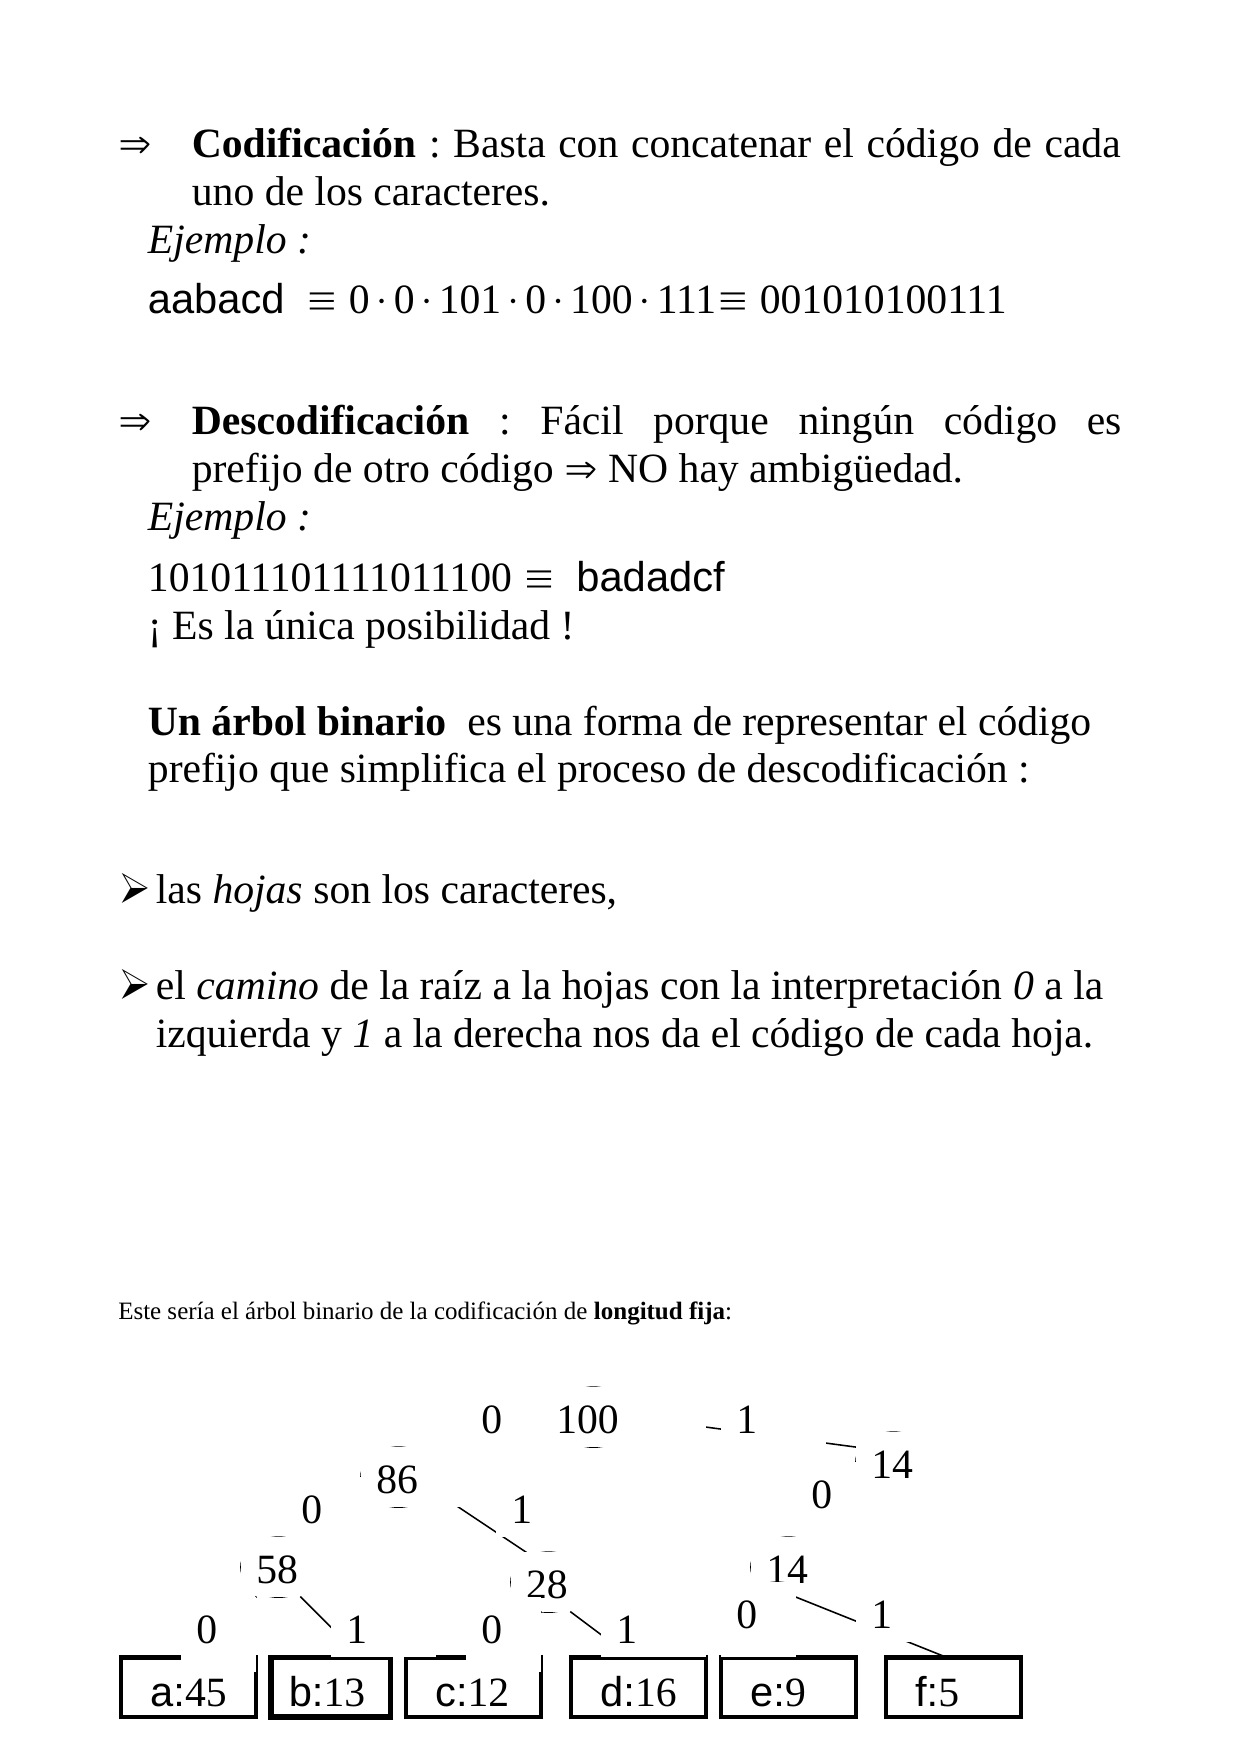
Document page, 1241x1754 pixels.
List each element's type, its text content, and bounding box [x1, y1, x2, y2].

text 28 [526, 1560, 646, 1604]
text e:9 [738, 1667, 838, 1707]
text Este sería el árbol binario de la codificación de longitud fija: [118, 1296, 1122, 1325]
list aabacd  001010100111 001010100111 [148, 274, 1122, 323]
text Un árbol binario es una forma de representar el código prefijo que simplifica el proceso de descodificación : [148, 696, 1122, 792]
text 86 [376, 1455, 451, 1499]
text f:5 [903, 1667, 1003, 1707]
text 14 [766, 1545, 961, 1589]
text c:12 [423, 1667, 523, 1707]
text 100 [556, 1395, 691, 1439]
list ¡ Es la única posibilidad ! [148, 600, 1122, 648]
text 1 [616, 1605, 691, 1649]
list Ejemplo : [148, 214, 1122, 262]
text 14 [871, 1440, 976, 1488]
text 1 [346, 1605, 421, 1649]
text a:45 [138, 1667, 238, 1707]
text 1 [511, 1485, 586, 1529]
list Codificación : Basta con concatenar el código de cada uno de los caracteres. [118, 118, 1122, 214]
text 0 [811, 1470, 856, 1518]
text 0 [301, 1485, 346, 1533]
text b:13 bb:13 [288, 1667, 373, 1707]
list las hojas son los caracteres, [118, 865, 1122, 913]
text 1 [736, 1394, 811, 1439]
text 1 [871, 1590, 961, 1634]
list 101011101111011100  badadcf [148, 552, 1122, 600]
list el camino de la raíz a la hojas con la interpretación 0 a la izquierda y 1 a la derecha nos da el código de cada hoja. [118, 961, 1122, 1057]
text 0 [481, 1605, 526, 1653]
text 58 [256, 1545, 331, 1589]
text d:16 [588, 1667, 688, 1707]
text 0 [481, 1395, 526, 1443]
text 0 [736, 1590, 781, 1638]
text 0 [196, 1605, 241, 1653]
list Ejemplo : [148, 492, 1122, 539]
list Descodificación : Fácil porque ningún código es prefijo de otro código  NO hay ambigüedad. [118, 396, 1122, 492]
